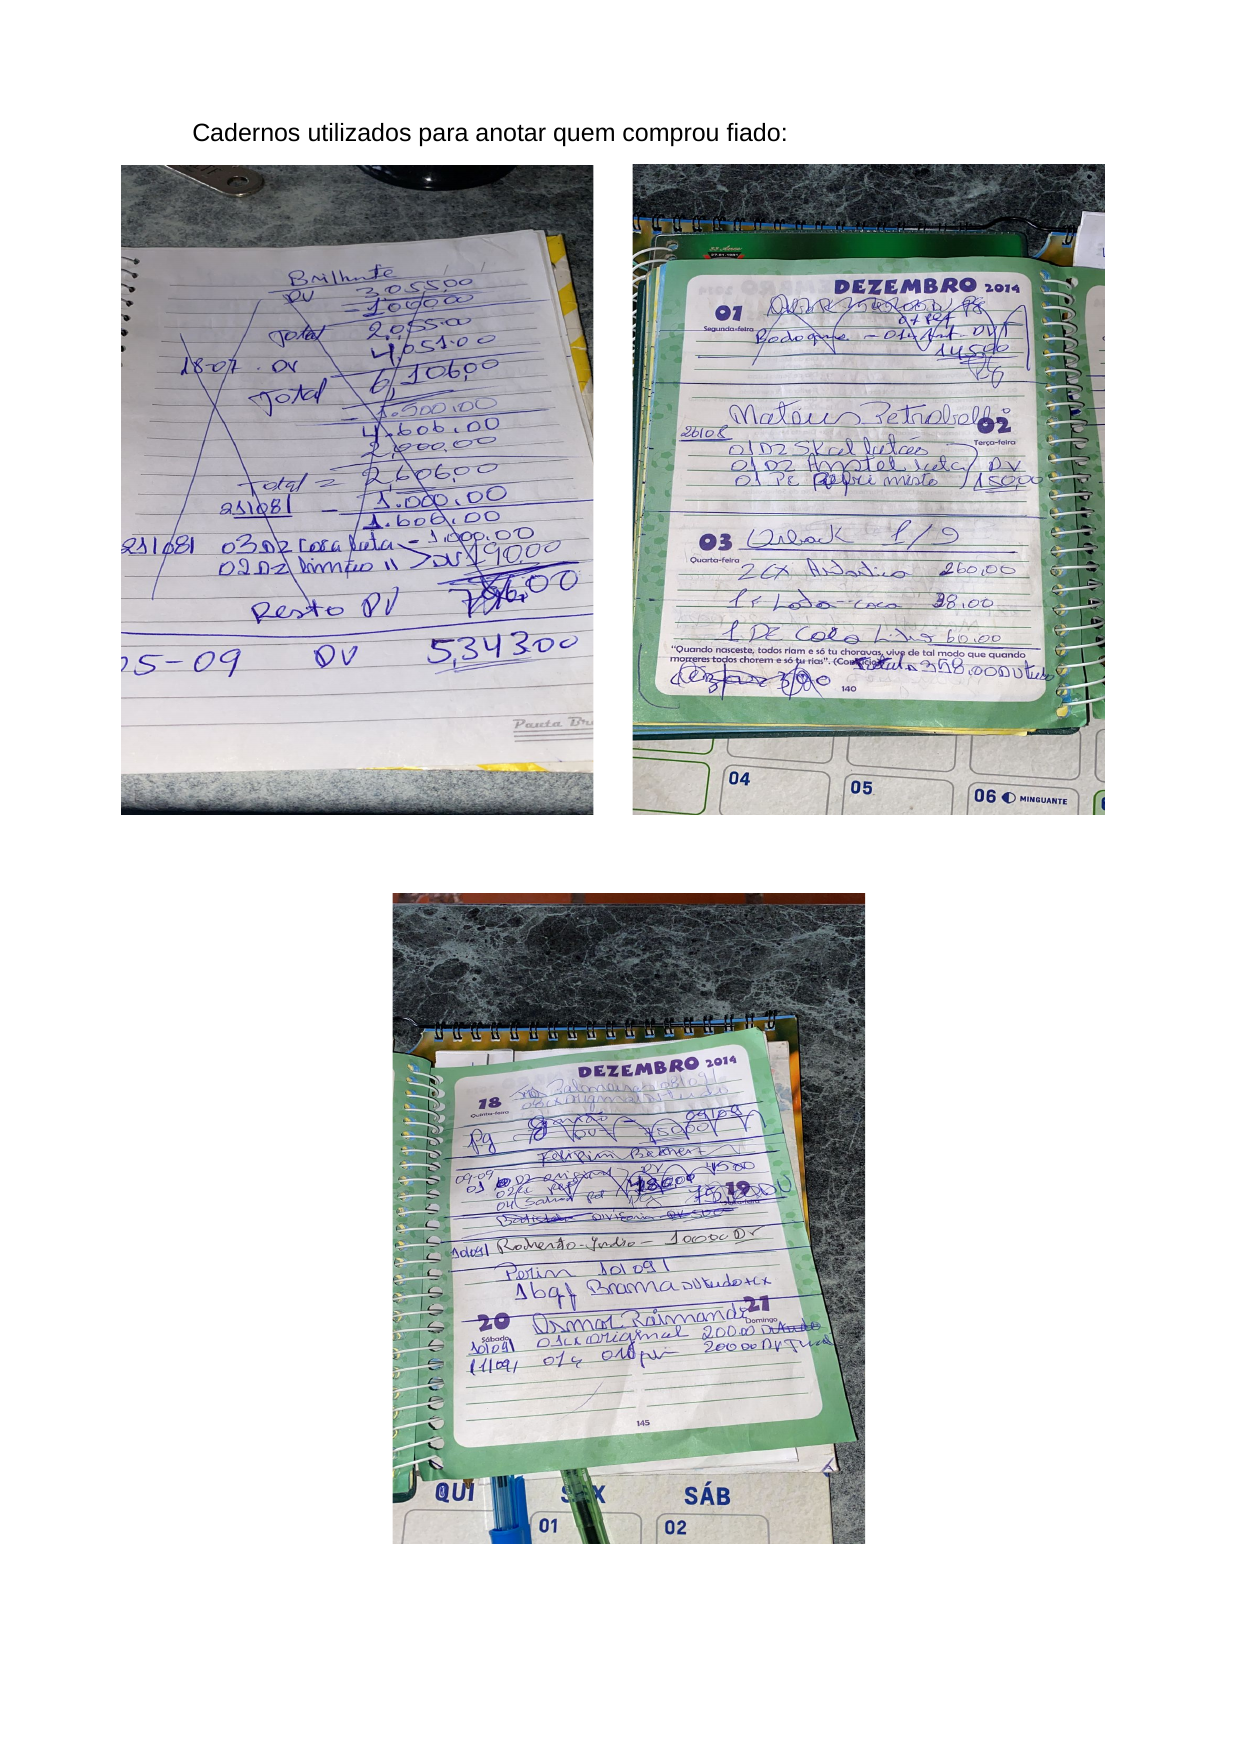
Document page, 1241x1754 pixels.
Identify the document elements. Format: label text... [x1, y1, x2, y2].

picture [392, 893, 865, 1544]
text Cadernos utilizados para anotar quem comprou fiado: [118, 118, 1122, 147]
picture [632, 164, 1105, 815]
picture [121, 165, 594, 815]
